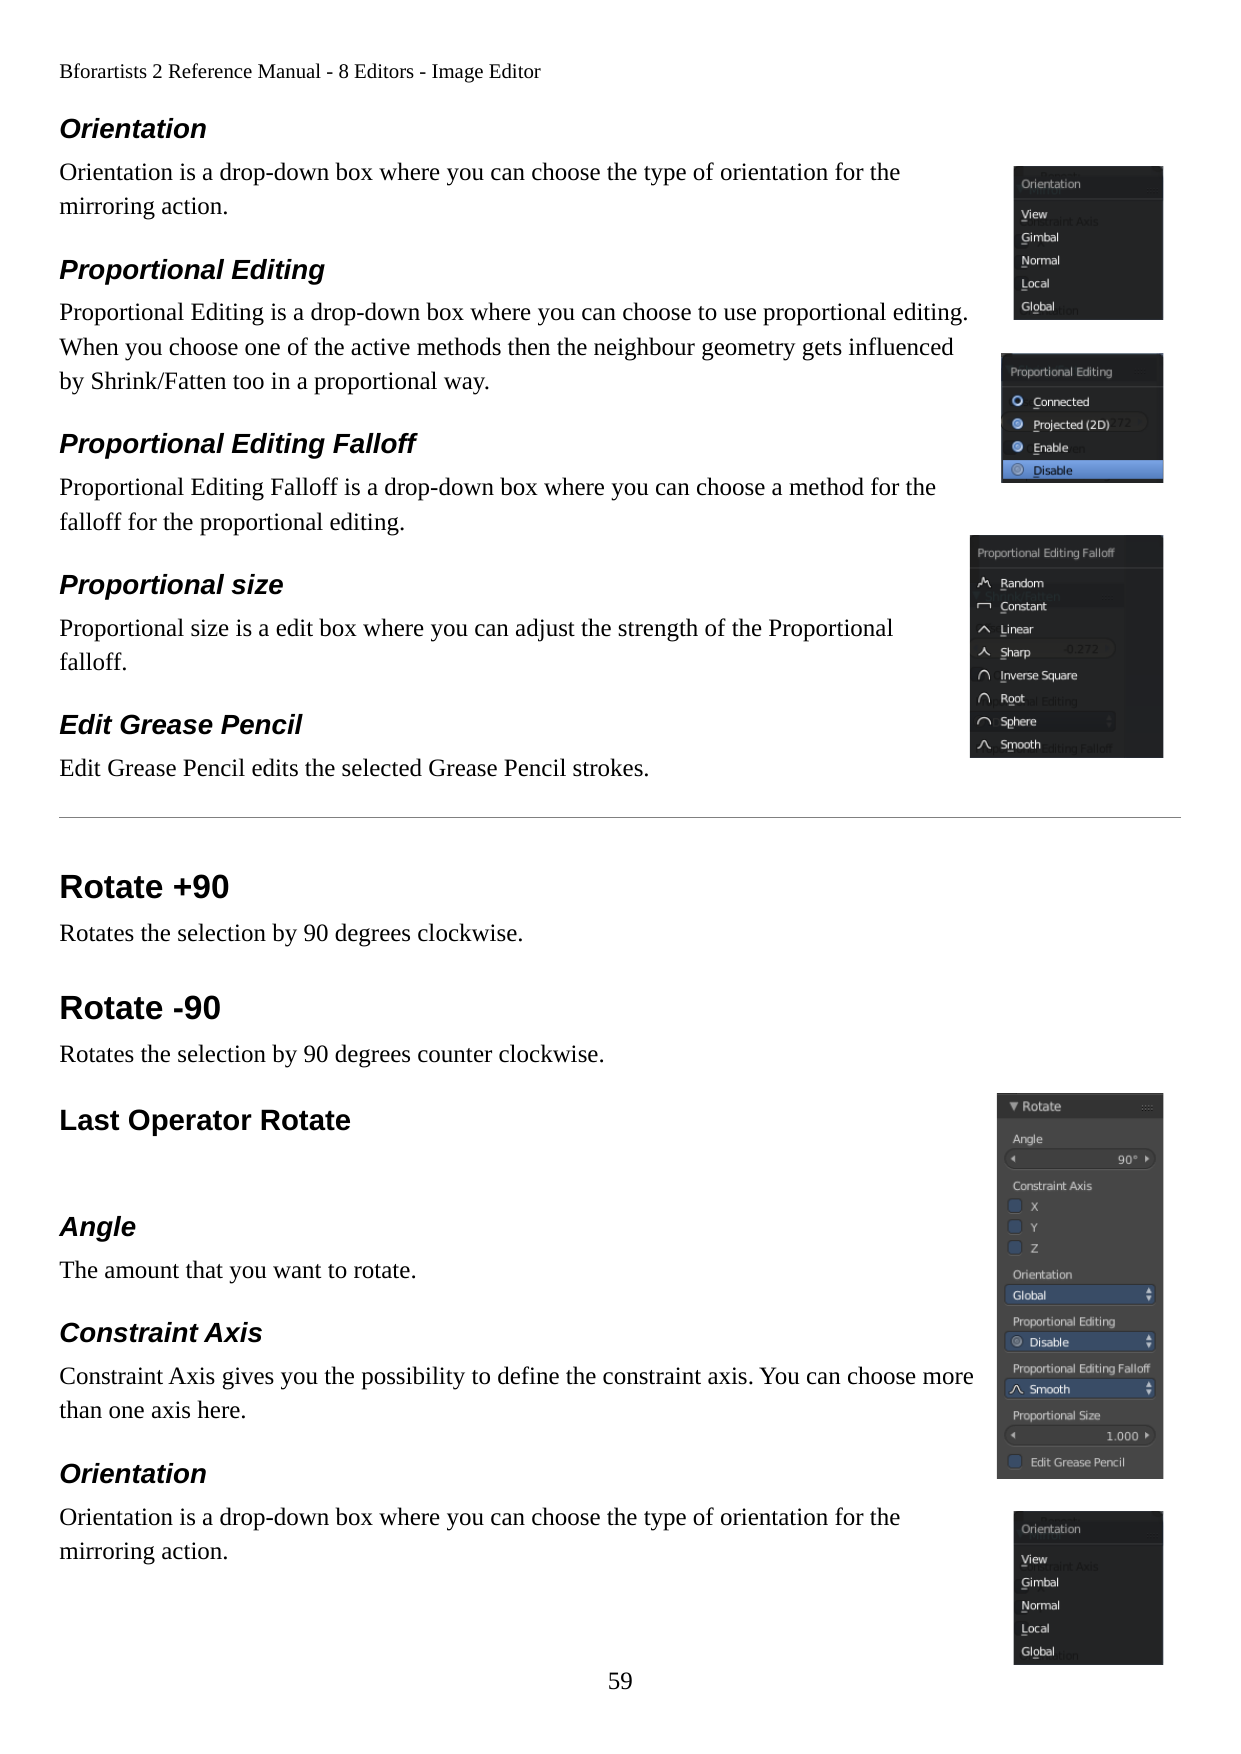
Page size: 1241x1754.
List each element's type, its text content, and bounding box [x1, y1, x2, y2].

text Edit Grease Pencil edits the selected Grease Pencil strokes. [59, 753, 1181, 782]
subtitle Rotate -90 [59, 988, 1181, 1027]
text Rotates the selection by 90 degrees clockwise. [59, 918, 1181, 947]
text The amount that you want to rotate. [59, 1255, 996, 1284]
subtitle [1164, 1103, 1181, 1137]
text Proportional Editing is a drop-down box where you can choose to use proportional editing. When you choose one of the active methods then the neighbour geometry gets influenced by Shrink/Fatten too in a proportional way. [59, 297, 1181, 395]
subtitle Proportional Editing [59, 253, 1013, 285]
subtitle Proportional Editing Falloff [59, 428, 1001, 460]
subtitle [1164, 1317, 1181, 1349]
text Constraint Axis gives you the possibility to define the constraint axis. You can choose more than one axis here. [59, 1361, 996, 1424]
subtitle [1164, 709, 1181, 741]
text Orientation is a drop-down box where you can choose the type of orientation for the mirroring action. [59, 1502, 1181, 1565]
subtitle [1164, 1211, 1181, 1243]
text Proportional Editing Falloff is a drop-down box where you can choose a method for the falloff for the proportional editing. [59, 472, 1181, 536]
text Proportional size is a edit box where you can adjust the strength of the Proportional falloff. [59, 613, 969, 676]
subtitle Edit Grease Pencil [59, 709, 969, 741]
subtitle [1164, 568, 1181, 600]
text Rotates the selection by 90 degrees counter clockwise. [59, 1039, 1181, 1068]
subtitle Angle [59, 1211, 996, 1243]
picture [1013, 1511, 1164, 1665]
subtitle Rotate +90 [59, 867, 1181, 906]
picture [969, 535, 1164, 758]
text Orientation is a drop-down box where you can choose the type of orientation for the mirroring action. [59, 157, 1181, 220]
subtitle Orientation [59, 1457, 1181, 1489]
subtitle [1164, 253, 1181, 285]
subtitle Orientation [59, 113, 1181, 144]
picture [1013, 166, 1164, 320]
subtitle Last Operator Rotate [59, 1103, 996, 1137]
picture [1001, 353, 1164, 483]
picture [996, 1093, 1164, 1479]
subtitle Constraint Axis [59, 1317, 996, 1349]
subtitle Proportional size [59, 568, 969, 600]
